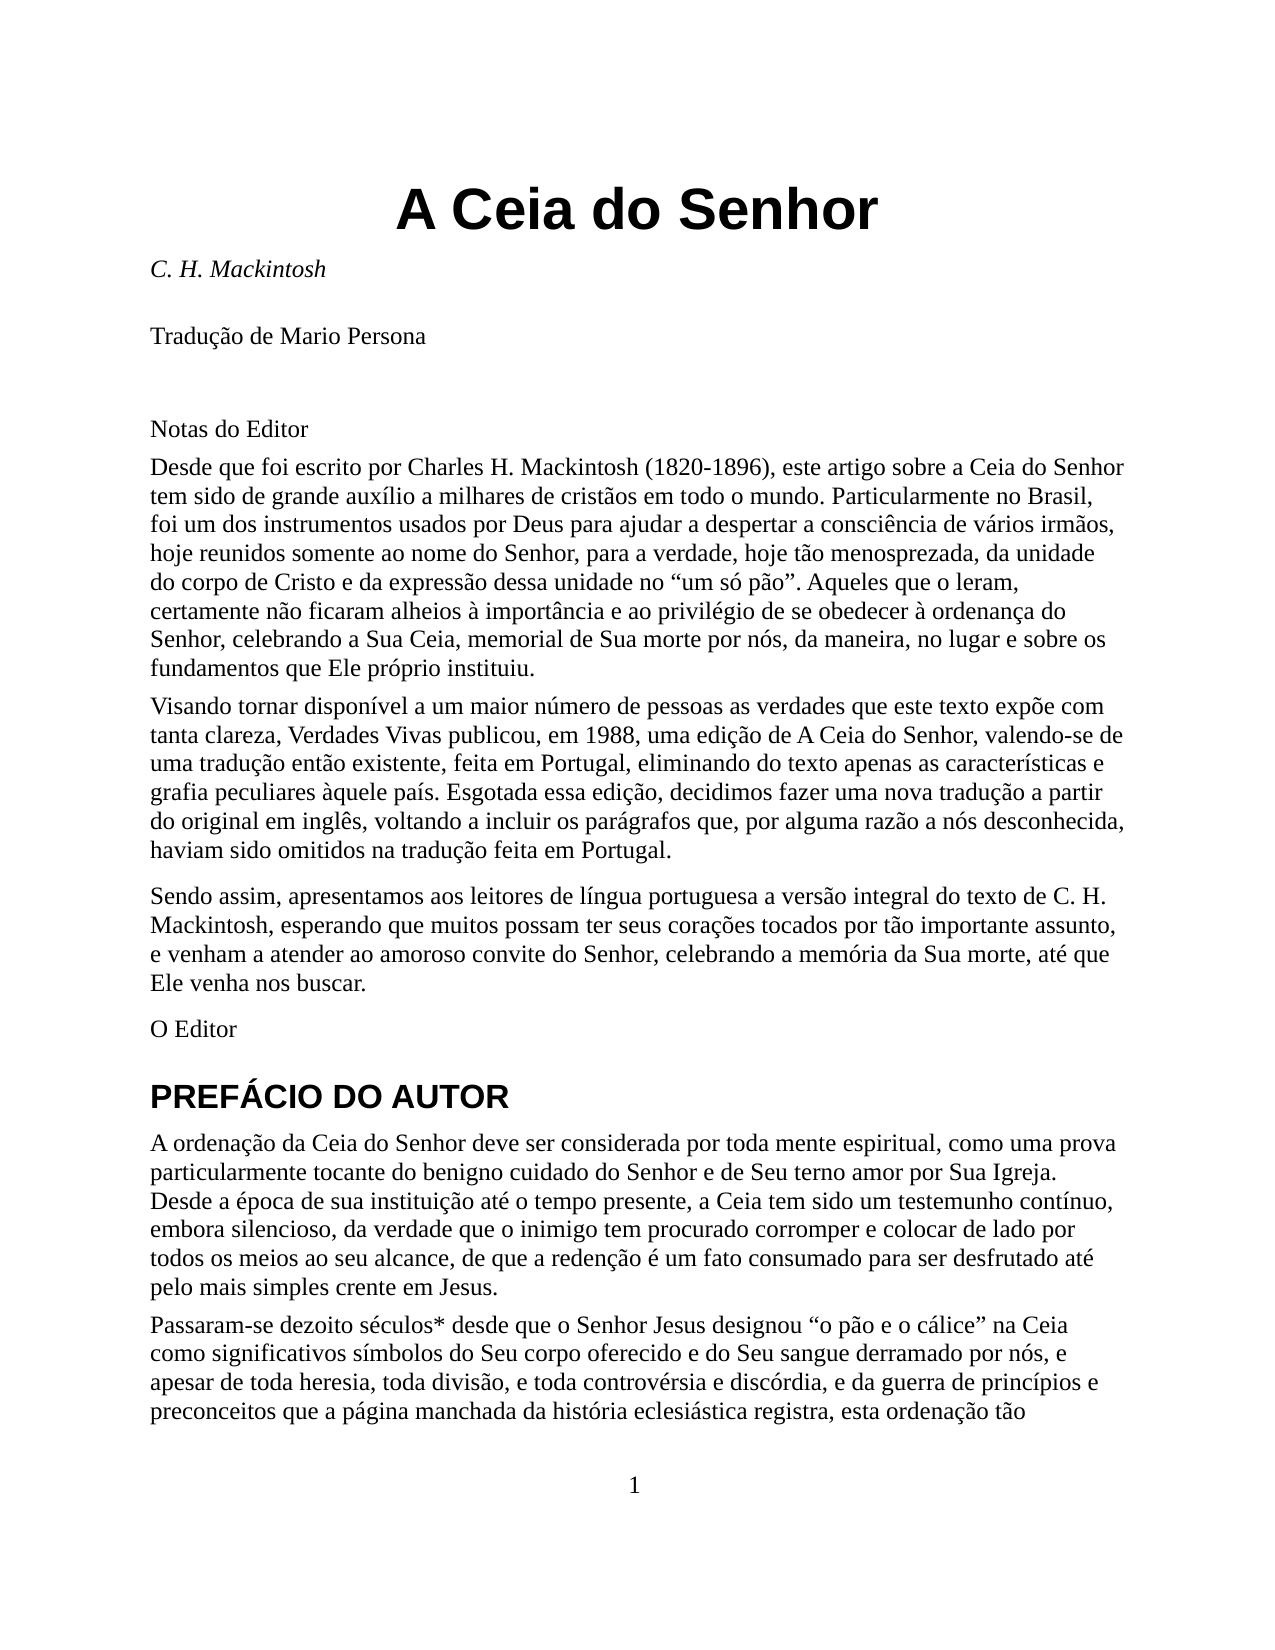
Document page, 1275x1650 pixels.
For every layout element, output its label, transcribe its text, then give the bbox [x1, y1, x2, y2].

text A ordenação da Ceia do Senhor deve ser considerada por toda mente espiritual, como uma prova particularmente tocante do benigno cuidado do Senhor e de Seu terno amor por Sua Igreja. Desde a época de sua instituição até o tempo presente, a Ceia tem sido um testemunho contínuo, embora silencioso, da verdade que o inimigo tem procurado corromper e colocar de lado por todos os meios ao seu alcance, de que a redenção é um fato consumado para ser desfrutado até pelo mais simples crente em Jesus. [150, 1128, 1125, 1301]
text C. H. Mackintosh [150, 254, 1125, 283]
title A Ceia do Senhor [150, 175, 1125, 242]
text Tradução de Mario Persona [150, 321, 1125, 350]
text Desde que foi escrito por Charles H. Mackintosh (1820-1896), este artigo sobre a Ceia do Senhor tem sido de grande auxílio a milhares de cristãos em todo o mundo. Particularmente no Brasil, foi um dos instrumentos usados por Deus para ajudar a despertar a consciência de vários irmãos, hoje reunidos somente ao nome do Senhor, para a verdade, hoje tão menosprezada, da unidade do corpo de Cristo e da expressão dessa unidade no “um só pão”. Aqueles que o leram, certamente não ficaram alheios à importância e ao privilégio de se obedecer à ordenança do Senhor, celebrando a Sua Ceia, memorial de Sua morte por nós, da maneira, no lugar e sobre os fundamentos que Ele próprio instituiu. [150, 452, 1125, 682]
text Sendo assim, apresentamos aos leitores de língua portuguesa a versão integral do texto de C. H. Mackintosh, esperando que muitos possam ter seus corações tocados por tão importante assunto, e venham a atender ao amoroso convite do Senhor, celebrando a memória da Sua morte, até que Ele venha nos buscar. [150, 881, 1125, 996]
text Passaram-se dezoito séculos* desde que o Senhor Jesus designou “o pão e o cálice” na Ceia como significativos símbolos do Seu corpo oferecido e do Seu sangue derramado por nós, e apesar de toda heresia, toda divisão, e toda controvérsia e discórdia, e da guerra de princípios e preconceitos que a página manchada da história eclesiástica registra, esta ordenação tão [150, 1310, 1125, 1425]
text Notas do Editor [150, 414, 1125, 443]
subtitle PREFÁCIO DO AUTOR [150, 1077, 1125, 1116]
text Visando tornar disponível a um maior número de pessoas as verdades que este texto expõe com tanta clareza, Verdades Vivas publicou, em 1988, uma edição de A Ceia do Senhor, valendo-se de uma tradução então existente, feita em Portugal, eliminando do texto apenas as características e grafia peculiares àquele país. Esgotada essa edição, decidimos fazer uma nova tradução a partir do original em inglês, voltando a incluir os parágrafos que, por alguma razão a nós desconhecida, haviam sido omitidos na tradução feita em Portugal. [150, 691, 1125, 863]
text O Editor [150, 1014, 1125, 1043]
